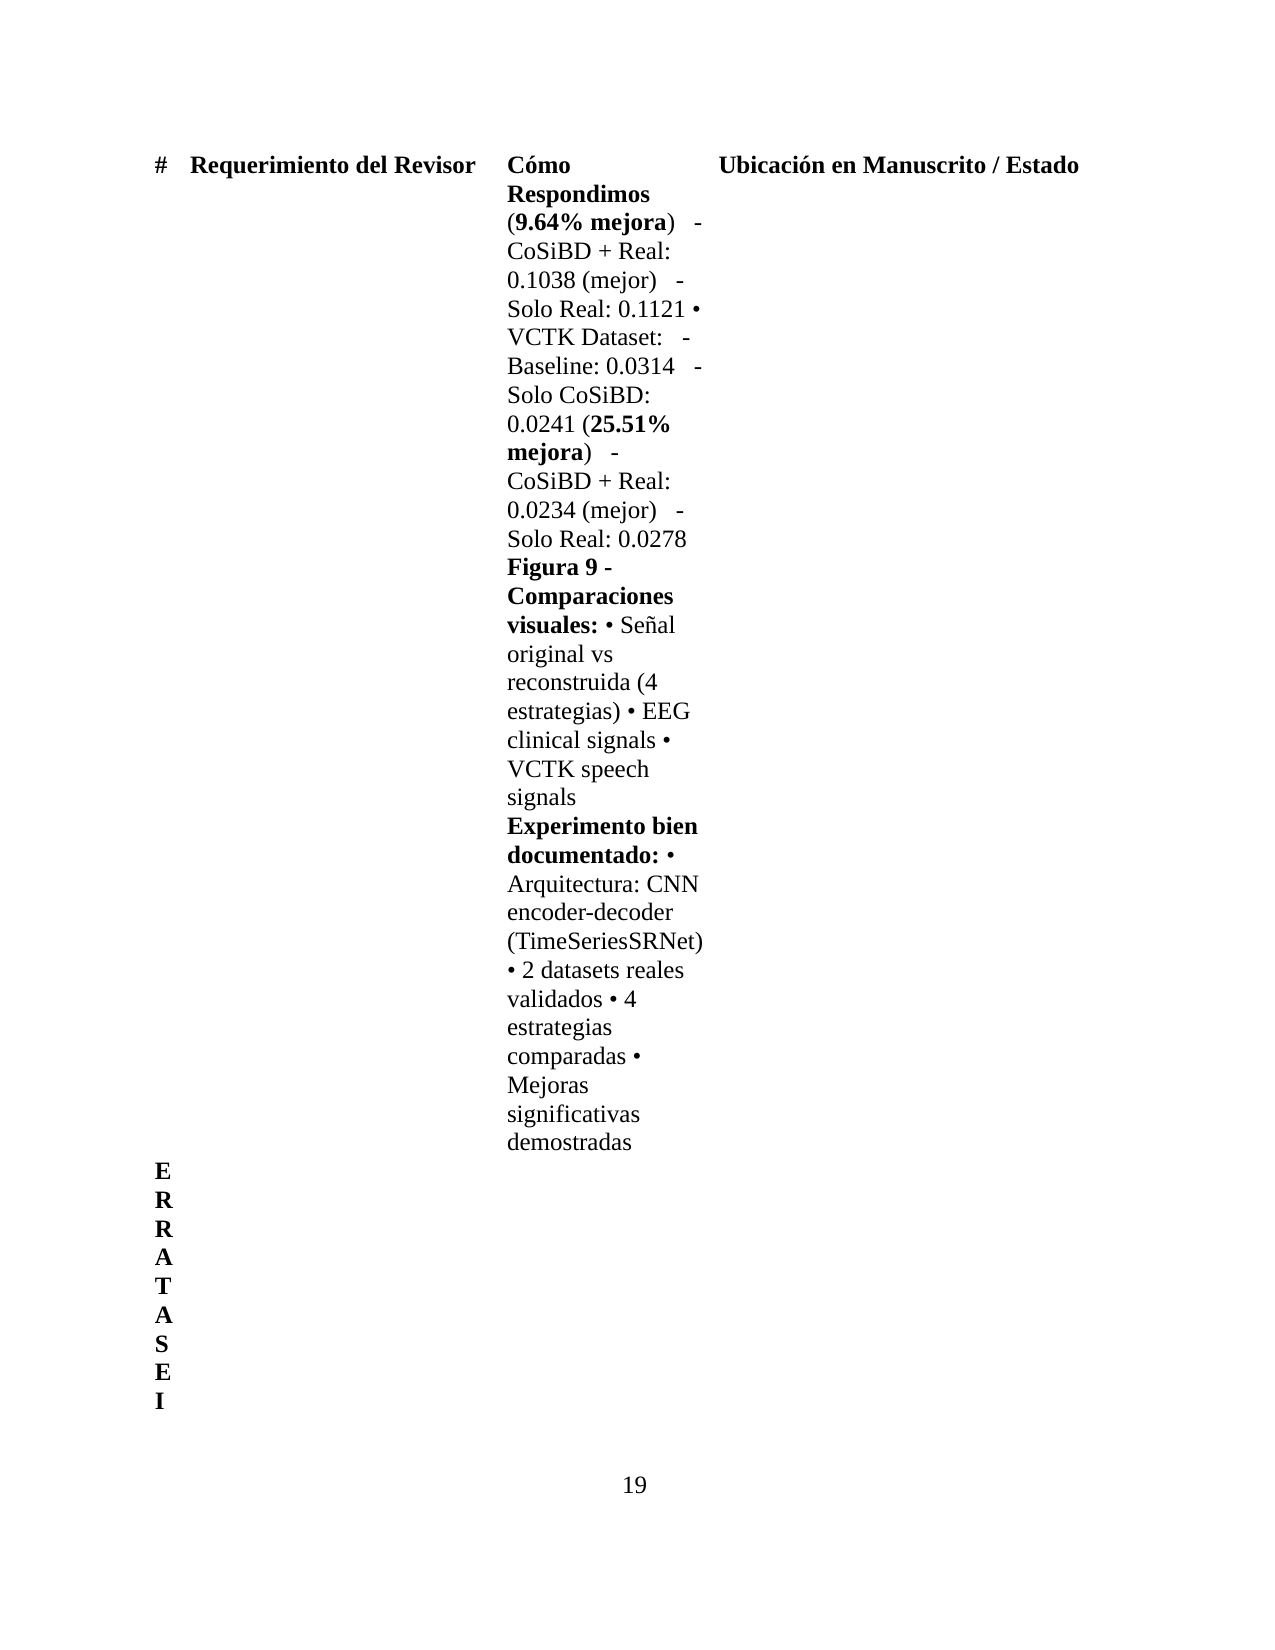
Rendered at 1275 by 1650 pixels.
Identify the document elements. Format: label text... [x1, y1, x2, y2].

table_header Cómo Respondimos [503, 150, 714, 207]
table_cell [185, 208, 502, 1156]
table_cell [714, 208, 1125, 1156]
table_cell [185, 1156, 502, 1415]
table_cell ERRATAS E I [150, 1156, 185, 1415]
table_header Requerimiento del Revisor [185, 150, 502, 207]
table_header # [150, 150, 185, 207]
table_cell (9.64% mejora) - CoSiBD + Real: 0.1038 (mejor) - Solo Real: 0.1121 • VCTK Dataset: - Baseline: 0.0314 - Solo CoSiBD: 0.0241 (25.51% mejora) - CoSiBD + Real: 0.0234 (mejor) - Solo Real: 0.0278 Figura 9 - Comparaciones visuales: • Señal original vs reconstruida (4 estrategias) • EEG clinical signals • VCTK speech signals Experimento bien documentado: • Arquitectura: CNN encoder-decoder (TimeSeriesSRNet) • 2 datasets reales validados • 4 estrategias comparadas • Mejoras significativas demostradas [503, 208, 714, 1156]
table_cell [714, 1156, 1125, 1415]
table_cell [503, 1156, 714, 1415]
table_cell [150, 208, 185, 1156]
table_header Ubicación en Manuscrito / Estado [714, 150, 1125, 207]
